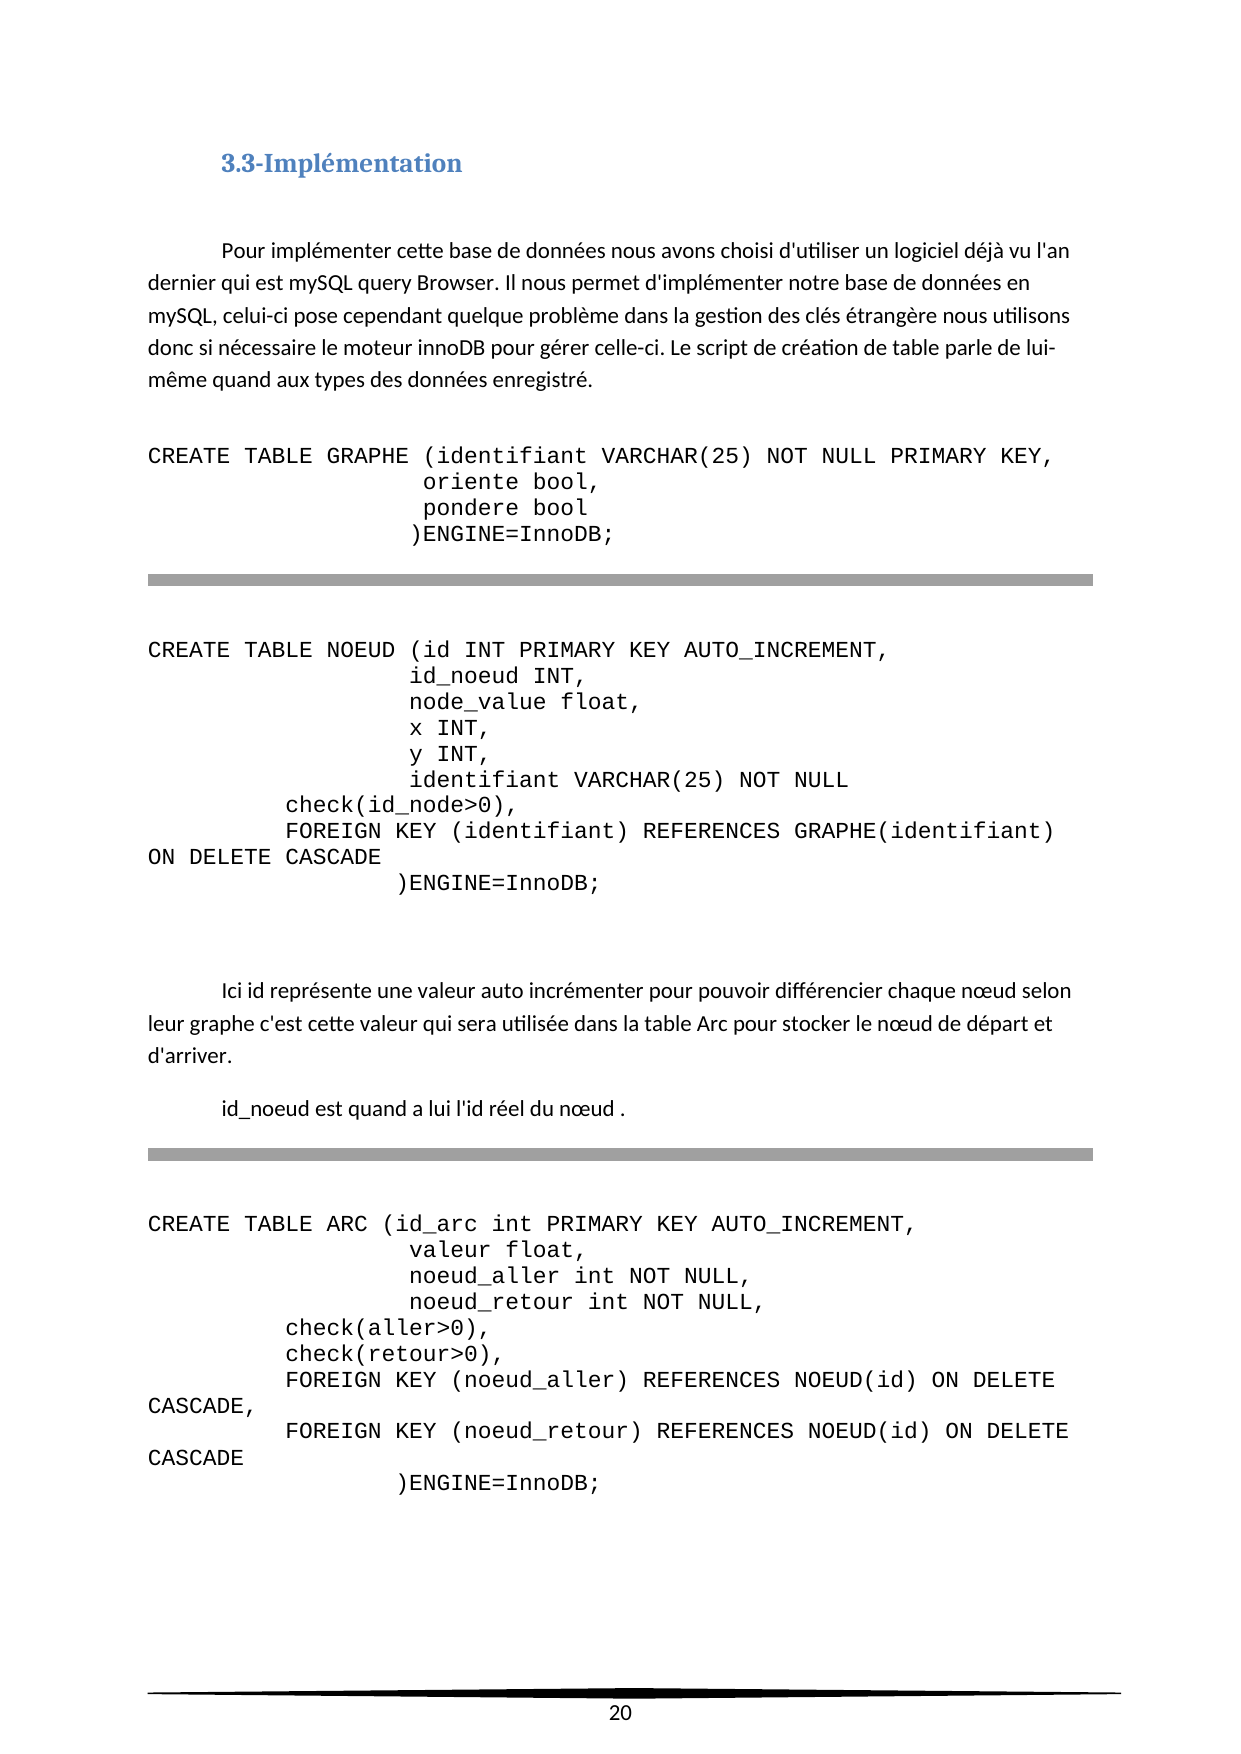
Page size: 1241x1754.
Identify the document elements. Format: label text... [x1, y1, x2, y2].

text x INT, [148, 716, 1093, 742]
text )ENGINE=InnoDB; [148, 522, 1093, 548]
text oriente bool, [148, 470, 1093, 496]
text CREATE TABLE GRAPHE (identifiant VARCHAR(25) NOT NULL PRIMARY KEY, [148, 444, 1093, 470]
text FOREIGN KEY (noeud_aller) REFERENCES NOEUD(id) ON DELETE CASCADE, [148, 1368, 1093, 1420]
text )ENGINE=InnoDB; [148, 1472, 1093, 1498]
text CREATE TABLE ARC (id_arc int PRIMARY KEY AUTO_INCREMENT, [148, 1212, 1093, 1238]
text check(id_node>0), [148, 794, 1093, 820]
text Ici id représente une valeur auto incrémenter pour pouvoir différencier chaque nœud selon leur graphe c'est cette valeur qui sera utilisée dans la table Arc pour stocker le nœud de départ et d'arriver. [148, 977, 1093, 1069]
text id_noeud INT, [148, 664, 1093, 690]
text noeud_retour int NOT NULL, [148, 1290, 1093, 1316]
text y INT, [148, 742, 1093, 768]
text )ENGINE=InnoDB; [148, 872, 1093, 898]
text noeud_aller int NOT NULL, [148, 1264, 1093, 1290]
text node_value float, [148, 690, 1093, 716]
text valeur float, [148, 1238, 1093, 1264]
subtitle 3.3-Implémentation [148, 148, 1093, 179]
text FOREIGN KEY (noeud_retour) REFERENCES NOEUD(id) ON DELETE CASCADE [148, 1420, 1093, 1472]
text pondere bool [148, 496, 1093, 522]
text Pour implémenter cette base de données nous avons choisi d'utiliser un logiciel déjà vu l'an dernier qui est mySQL query Browser. Il nous permet d'implémenter notre base de données en mySQL, celui-ci pose cependant quelque problème dans la gestion des clés étrangère nous utilisons donc si nécessaire le moteur innoDB pour gérer celle-ci. Le script de création de table parle de lui-même quand aux types des données enregistré. [148, 236, 1093, 393]
text check(retour>0), [148, 1342, 1093, 1368]
text CREATE TABLE NOEUD (id INT PRIMARY KEY AUTO_INCREMENT, [148, 638, 1093, 664]
text check(aller>0), [148, 1316, 1093, 1342]
text FOREIGN KEY (identifiant) REFERENCES GRAPHE(identifiant) ON DELETE CASCADE [148, 820, 1093, 872]
text identifiant VARCHAR(25) NOT NULL [148, 768, 1093, 794]
text id_noeud est quand a lui l'id réel du nœud . [148, 1094, 1093, 1122]
